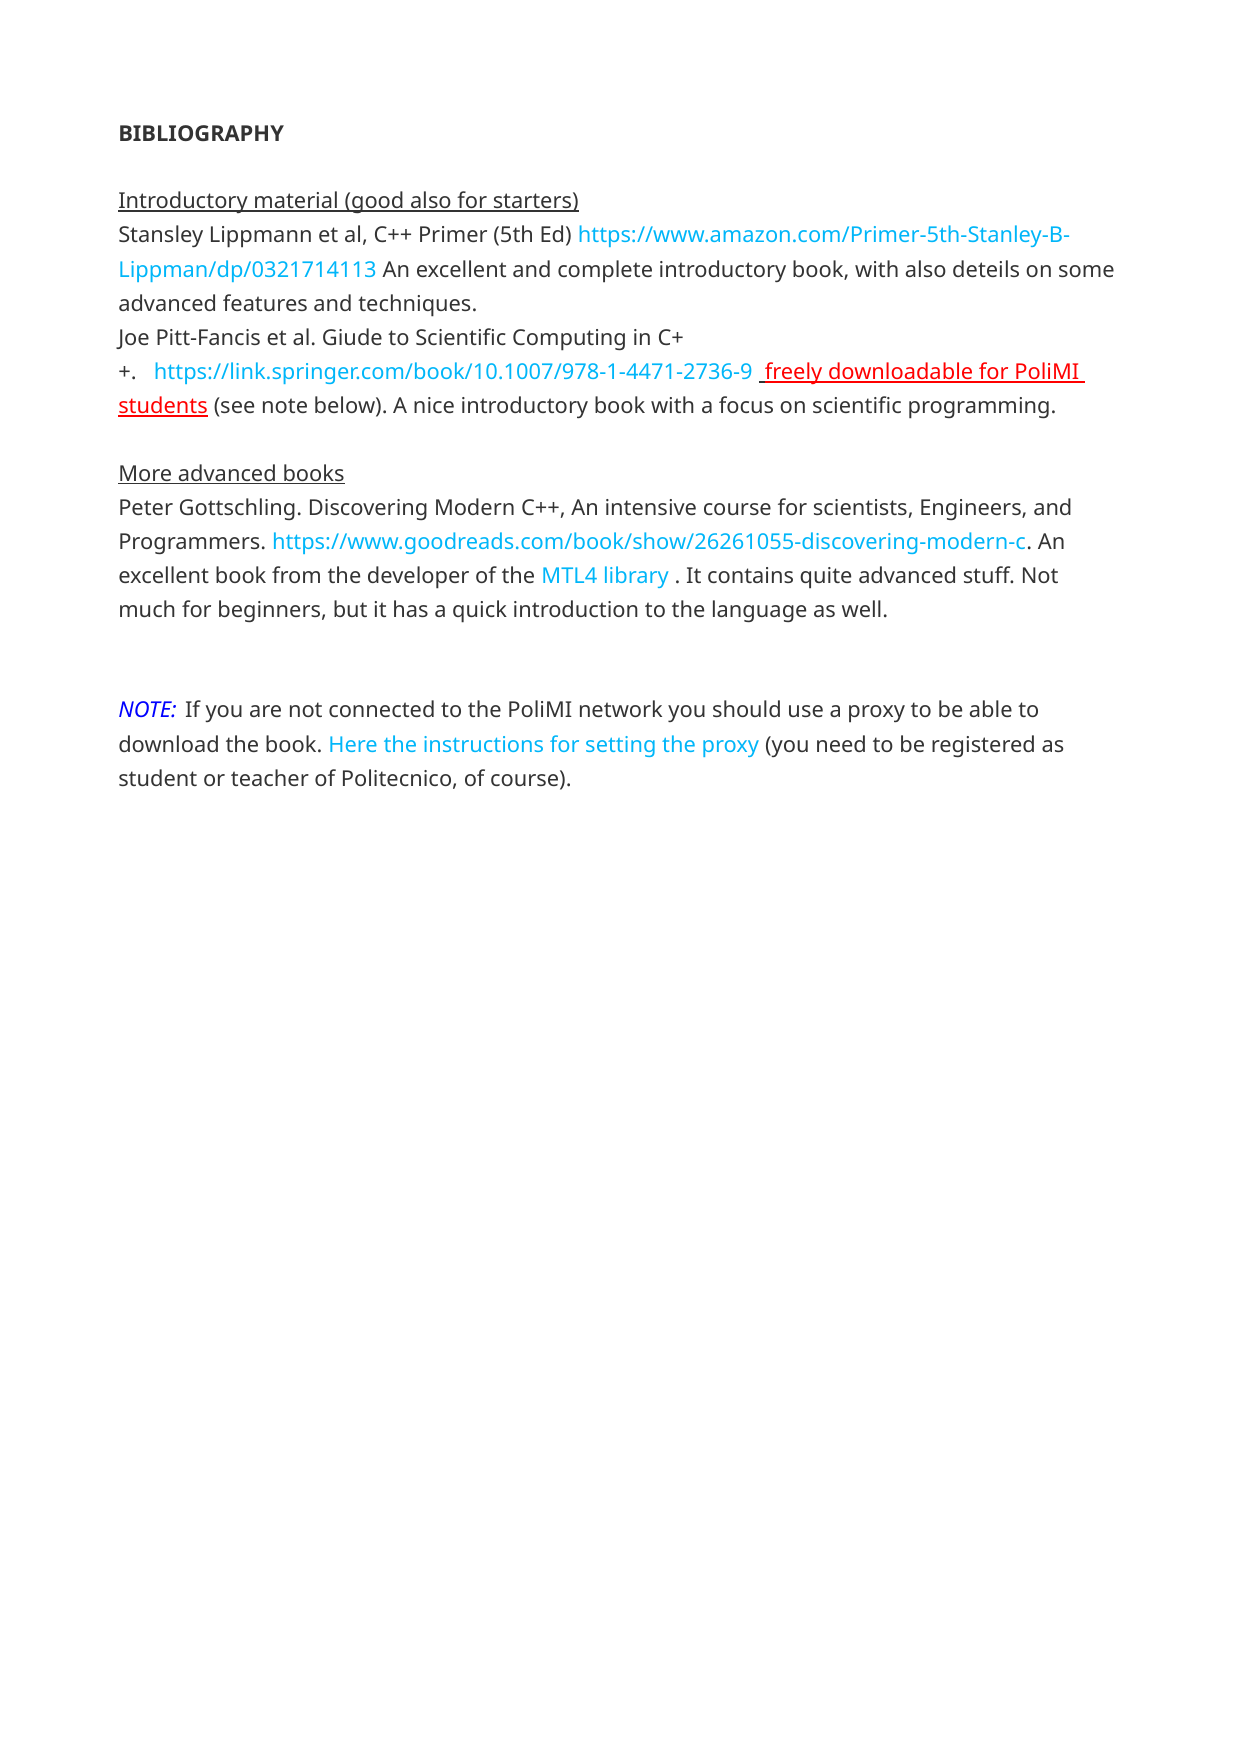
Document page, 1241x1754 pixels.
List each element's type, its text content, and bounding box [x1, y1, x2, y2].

text BIBLIOGRAPHY [118, 118, 1122, 148]
text Introductory material (good also for starters) [118, 185, 1122, 215]
text More advanced books [118, 457, 1122, 487]
text Peter Gottschling. Discovering Modern C++, An intensive course for scientists, Engineers, and Programmers. https://www.goodreads.com/book/show/26261055-discovering-modern-c. An excellent book from the developer of the MTL4 library . It contains quite advanced stuff. Not much for beginners, but it has a quick introduction to the language as well. [118, 492, 1122, 624]
text Joe Pitt-Fancis et al. Giude to Scientific Computing in C++. https://link.springer.com/book/10.1007/978-1-4471-2736-9 freely downloadable for PoliMI students (see note below). A nice introductory book with a focus on scientific programming. [118, 322, 1122, 420]
text NOTE: If you are not connected to the PoliMI network you should use a proxy to be able to download the book. Here the instructions for setting the proxy (you need to be registered as student or teacher of Politecnico, of course). [118, 694, 1122, 792]
text Stansley Lippmann et al, C++ Primer (5th Ed) https://www.amazon.com/Primer-5th-Stanley-B-Lippman/dp/0321714113 An excellent and complete introductory book, with also deteils on some advanced features and techniques. [118, 219, 1122, 318]
